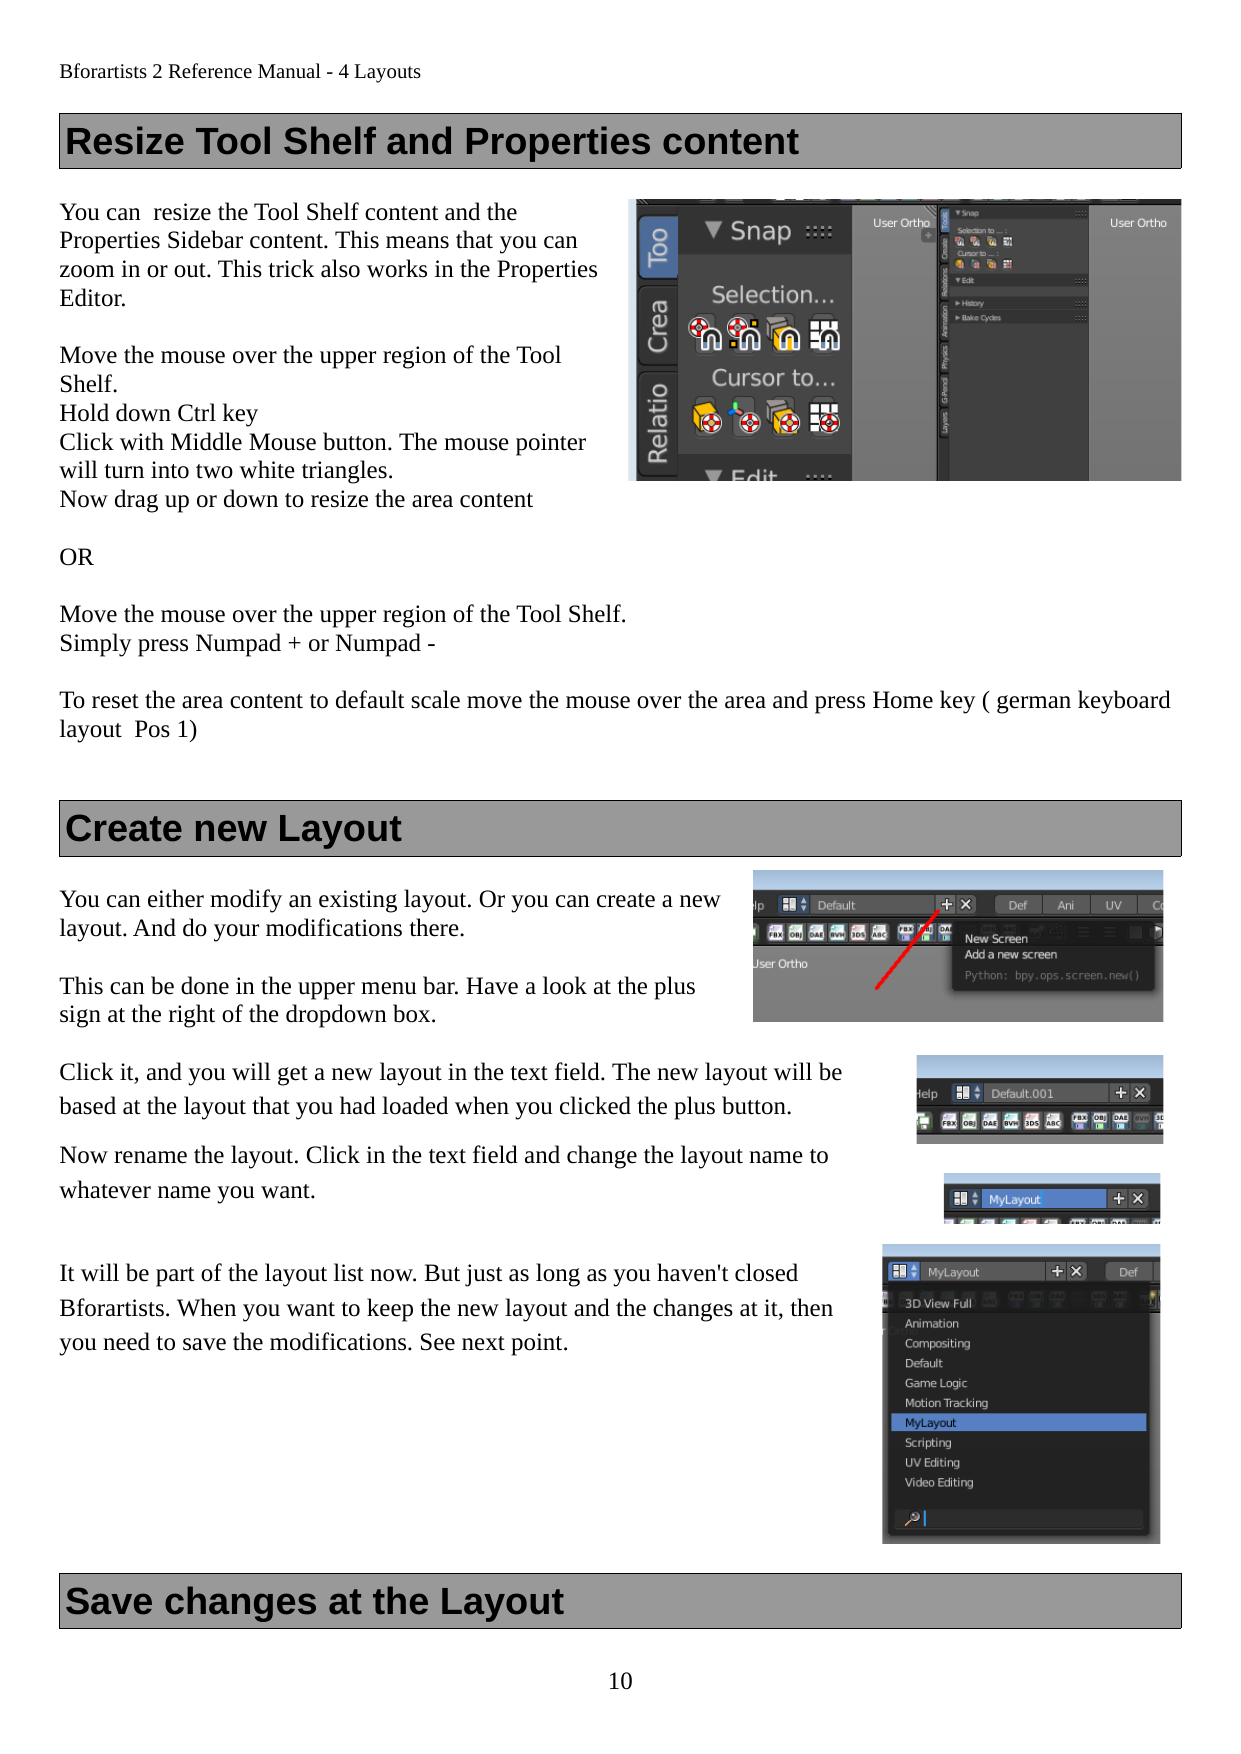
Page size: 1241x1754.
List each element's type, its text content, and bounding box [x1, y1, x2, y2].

picture [882, 1244, 1161, 1544]
picture [753, 870, 1164, 1022]
table_header Create new Layout [60, 801, 1181, 856]
text You can resize the Tool Shelf content and the Properties Sidebar content. This means that you can zoom in or out. This trick also works in the Properties Editor. Move the mouse over the upper region of the Tool Shelf. Hold down Ctrl key Click with Middle Mouse button. The mouse pointer will turn into two white triangles. [59, 197, 1181, 484]
text OR [59, 542, 1181, 570]
text Now rename the layout. Click in the text field and change the layout name to whatever name you want. [59, 1141, 1181, 1204]
text You can either modify an existing layout. Or you can create a new layout. And do your modifications there. [59, 884, 753, 942]
table_header Save changes at the Layout [60, 1574, 1181, 1628]
text To reset the area content to default scale move the mouse over the area and press Home key ( german keyboard layout Pos 1) [59, 657, 1181, 743]
picture [628, 199, 1182, 481]
text Now drag up or down to resize the area content [59, 484, 1181, 513]
picture [916, 1055, 1164, 1144]
table_header Resize Tool Shelf and Properties content [60, 114, 1181, 168]
text This can be done in the upper menu bar. Have a look at the plus sign at the right of the dropdown box. [59, 971, 1181, 1028]
picture [943, 1173, 1161, 1224]
text Move the mouse over the upper region of the Tool Shelf. Simply press Numpad + or Numpad - [59, 599, 1181, 657]
text Click it, and you will get a new layout in the text field. The new layout will be based at the layout that you had loaded when you clicked the plus button. [59, 1057, 916, 1120]
text It will be part of the layout list now. But just as long as you haven't closed Bforartists. When you want to keep the new layout and the changes at it, then you need to save the modifications. See next point. [59, 1224, 1181, 1356]
